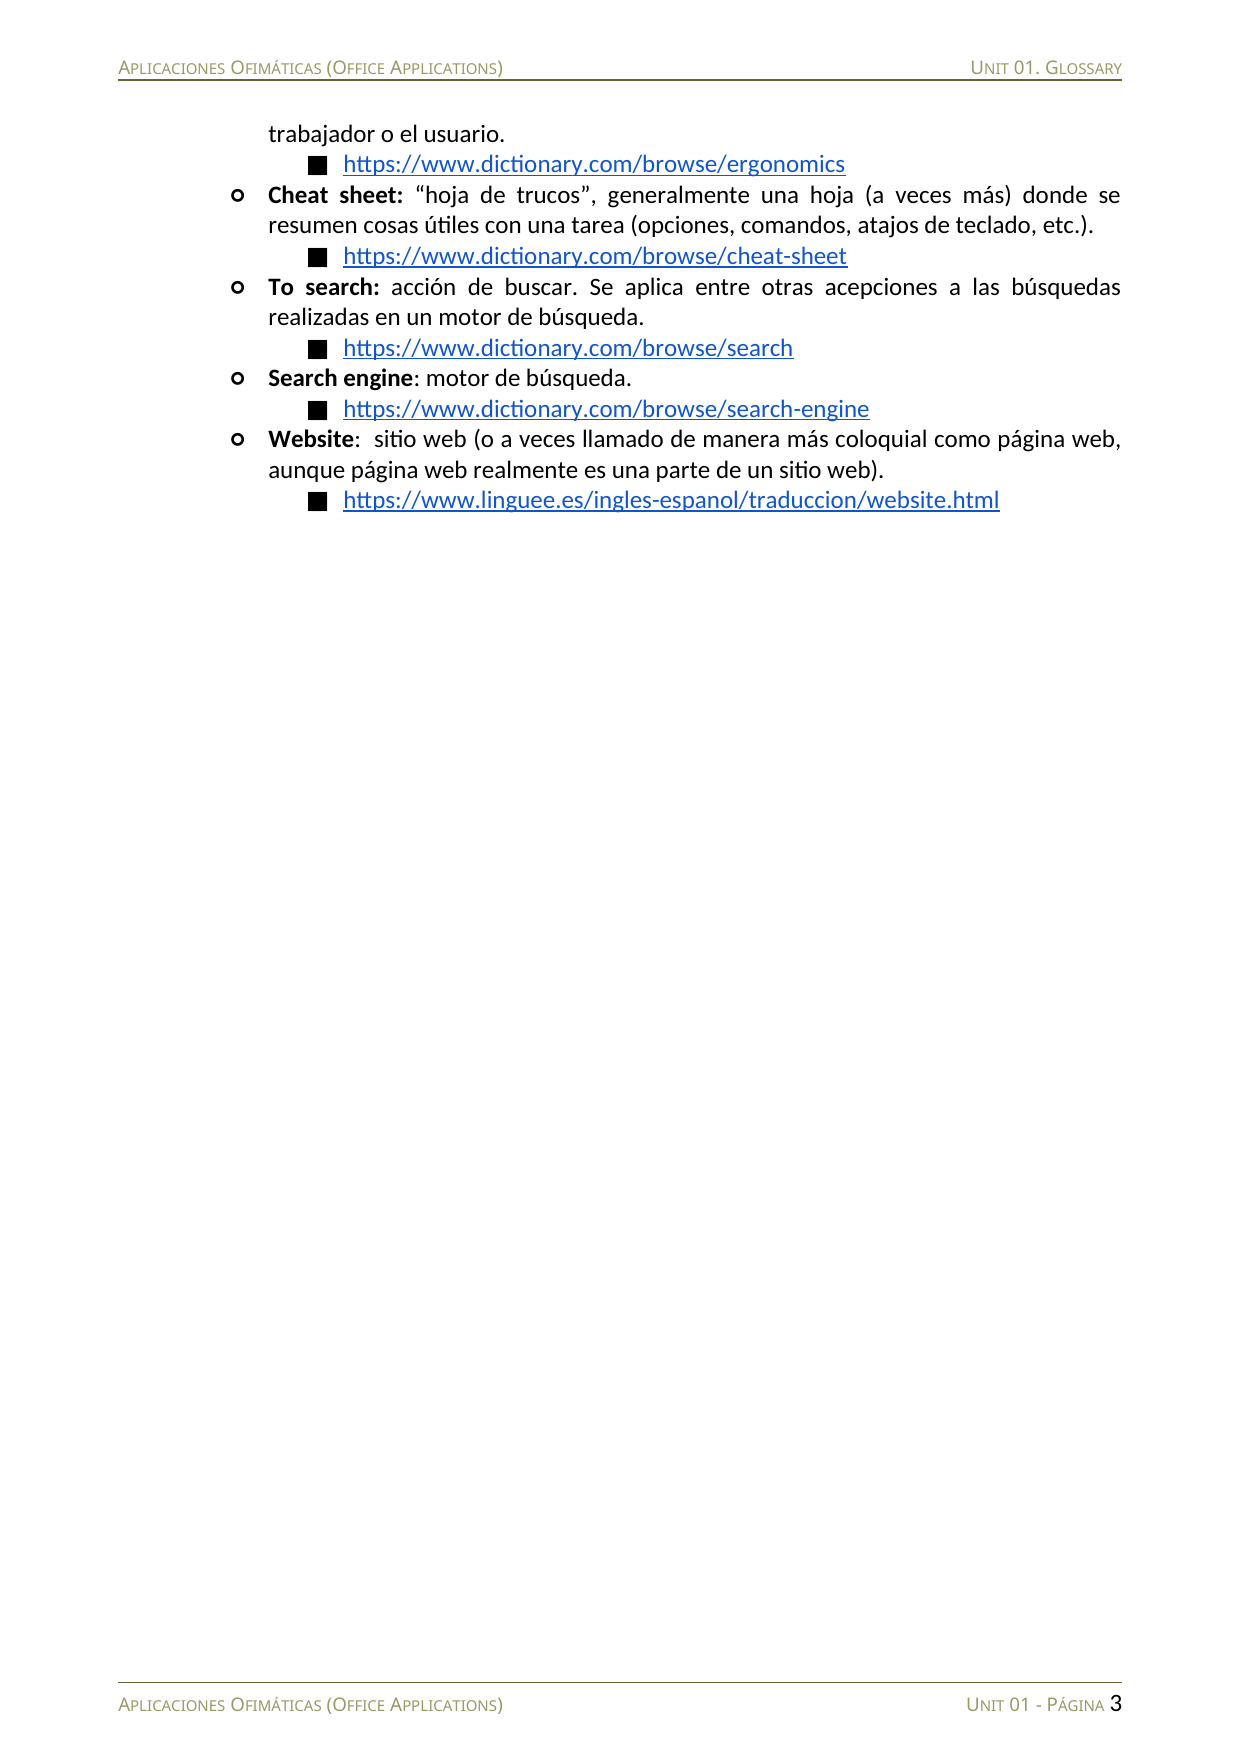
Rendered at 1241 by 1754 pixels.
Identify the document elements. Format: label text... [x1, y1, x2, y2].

list Website: sitio web (o a veces llamado de manera más coloquial como página web, aunque página web realmente es una parte de un sitio web). [231, 423, 1122, 484]
list https://www.linguee.es/ingles-espanol/traduccion/website.html [306, 484, 1122, 515]
list https://www.dictionary.com/browse/cheat-sheet [306, 240, 1122, 271]
list https://www.dictionary.com/browse/search [306, 332, 1122, 362]
list Cheat sheet: “hoja de trucos”, generalmente una hoja (a veces más) donde se resumen cosas útiles con una tarea (opciones, comandos, atajos de teclado, etc.). [231, 179, 1122, 240]
list https://www.dictionary.com/browse/ergonomics [306, 148, 1122, 179]
list trabajador o el usuario. [231, 118, 1122, 148]
list Search engine: motor de búsqueda. [231, 362, 1122, 393]
list https://www.dictionary.com/browse/search-engine [306, 393, 1122, 423]
list To search: acción de buscar. Se aplica entre otras acepciones a las búsquedas realizadas en un motor de búsqueda. [231, 271, 1122, 332]
